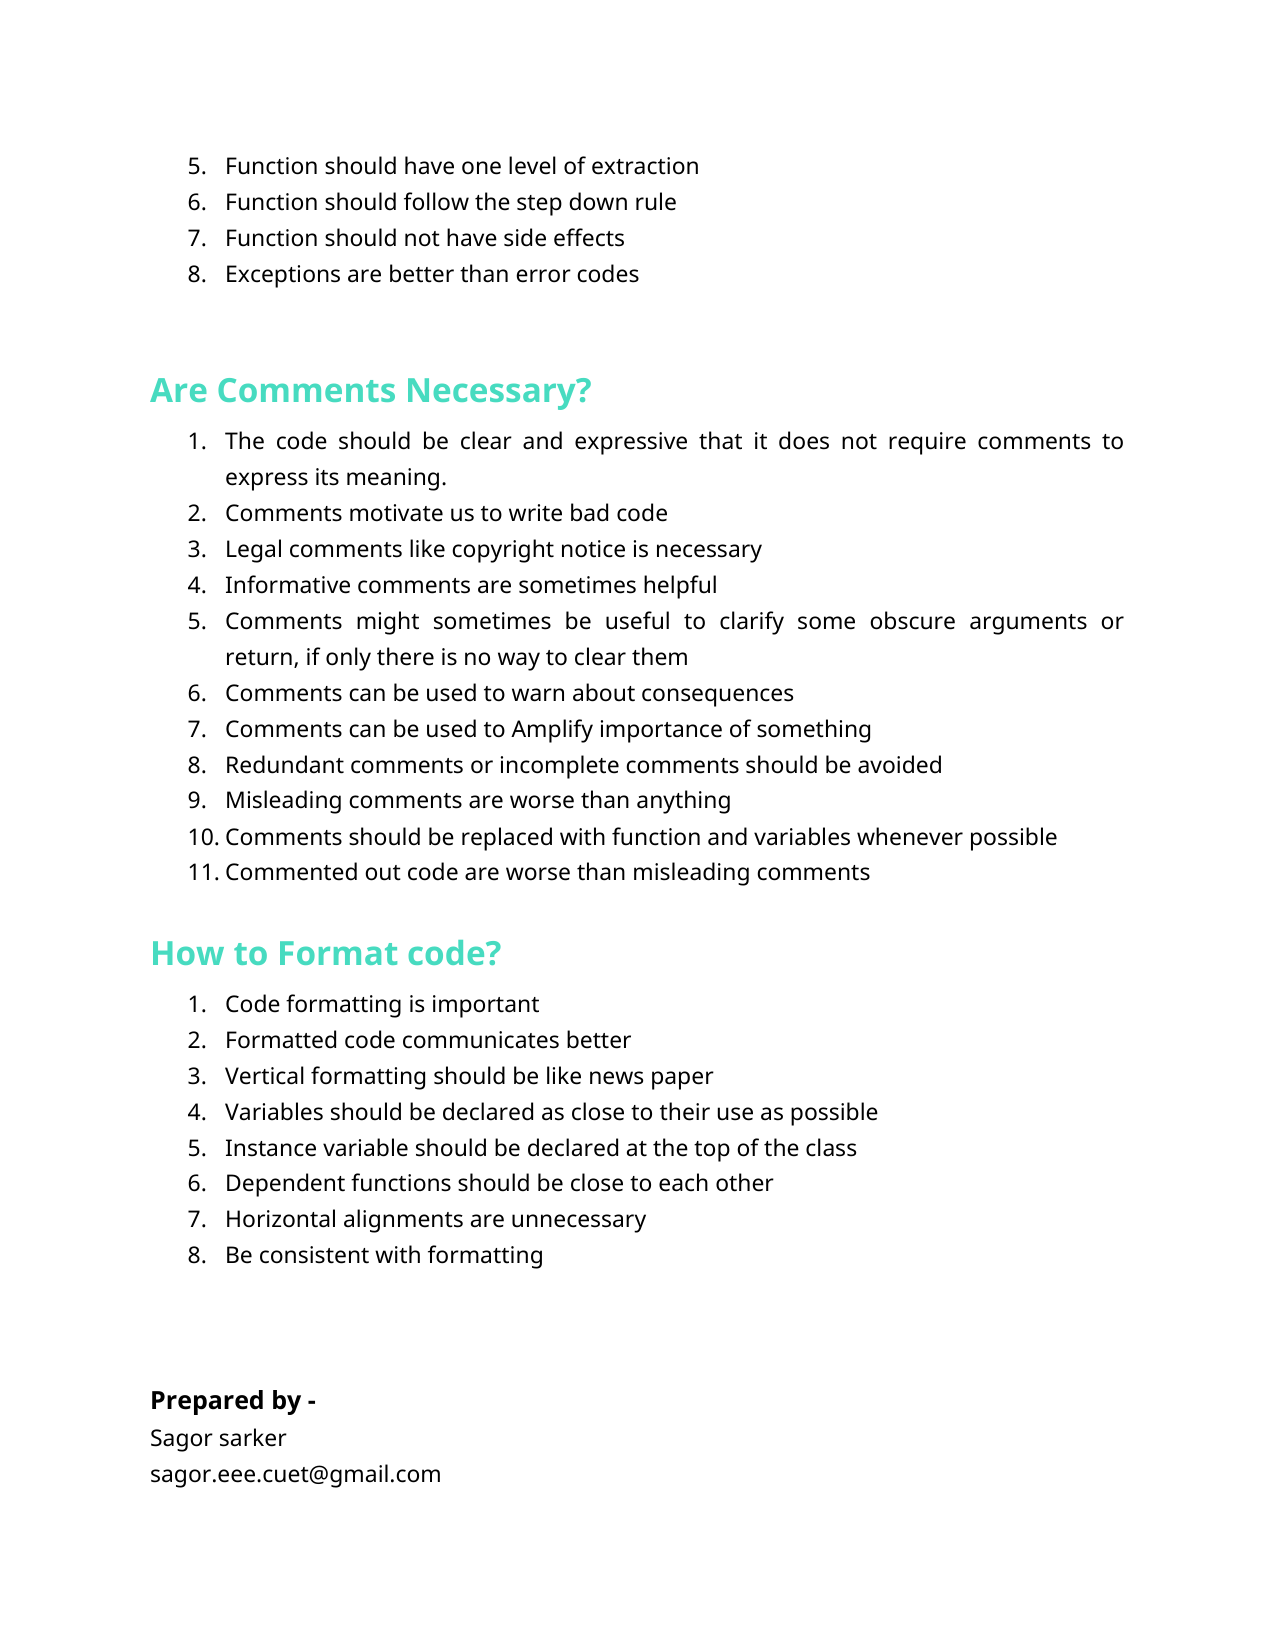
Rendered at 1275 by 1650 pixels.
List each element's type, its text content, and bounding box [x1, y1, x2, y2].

list Comments might sometimes be useful to clarify some obscure arguments or return, if only there is no way to clear them [187, 605, 1125, 672]
list Be consistent with formatting [187, 1239, 1125, 1271]
list Legal comments like copyright notice is necessary [187, 533, 1125, 564]
subtitle Are Comments Necessary? [150, 367, 1125, 413]
list Comments motivate us to write bad code [187, 497, 1125, 528]
list Informative comments are sometimes helpful [187, 569, 1125, 600]
text Prepared by - [150, 1383, 1125, 1417]
subtitle How to Format code? [150, 930, 1125, 975]
list Redundant comments or incomplete comments should be avoided [187, 748, 1125, 780]
list Formatted code communicates better [187, 1024, 1125, 1055]
list Comments should be replaced with function and variables whenever possible [187, 820, 1125, 852]
list Commented out code are worse than misleading comments [187, 856, 1125, 888]
list The code should be clear and expressive that it does not require comments to express its meaning. [187, 425, 1125, 492]
list Comments can be used to warn about consequences [187, 677, 1125, 708]
text sagor.eee.cuet@gmail.com [150, 1458, 1125, 1489]
list Misleading comments are worse than anything [187, 784, 1125, 816]
text Sagor sarker [150, 1422, 1125, 1453]
list Dependent functions should be close to each other [187, 1167, 1125, 1199]
list Exceptions are better than error codes [187, 258, 1125, 289]
list Function should have one level of extraction [187, 150, 1125, 181]
list Code formatting is important [187, 988, 1125, 1019]
list Instance variable should be declared at the top of the class [187, 1131, 1125, 1163]
list Function should follow the step down rule [187, 186, 1125, 217]
list Function should not have side effects [187, 222, 1125, 253]
list Variables should be declared as close to their use as possible [187, 1096, 1125, 1127]
list Vertical formatting should be like news paper [187, 1059, 1125, 1091]
list Comments can be used to Amplify importance of something [187, 713, 1125, 744]
list Horizontal alignments are unnecessary [187, 1203, 1125, 1234]
